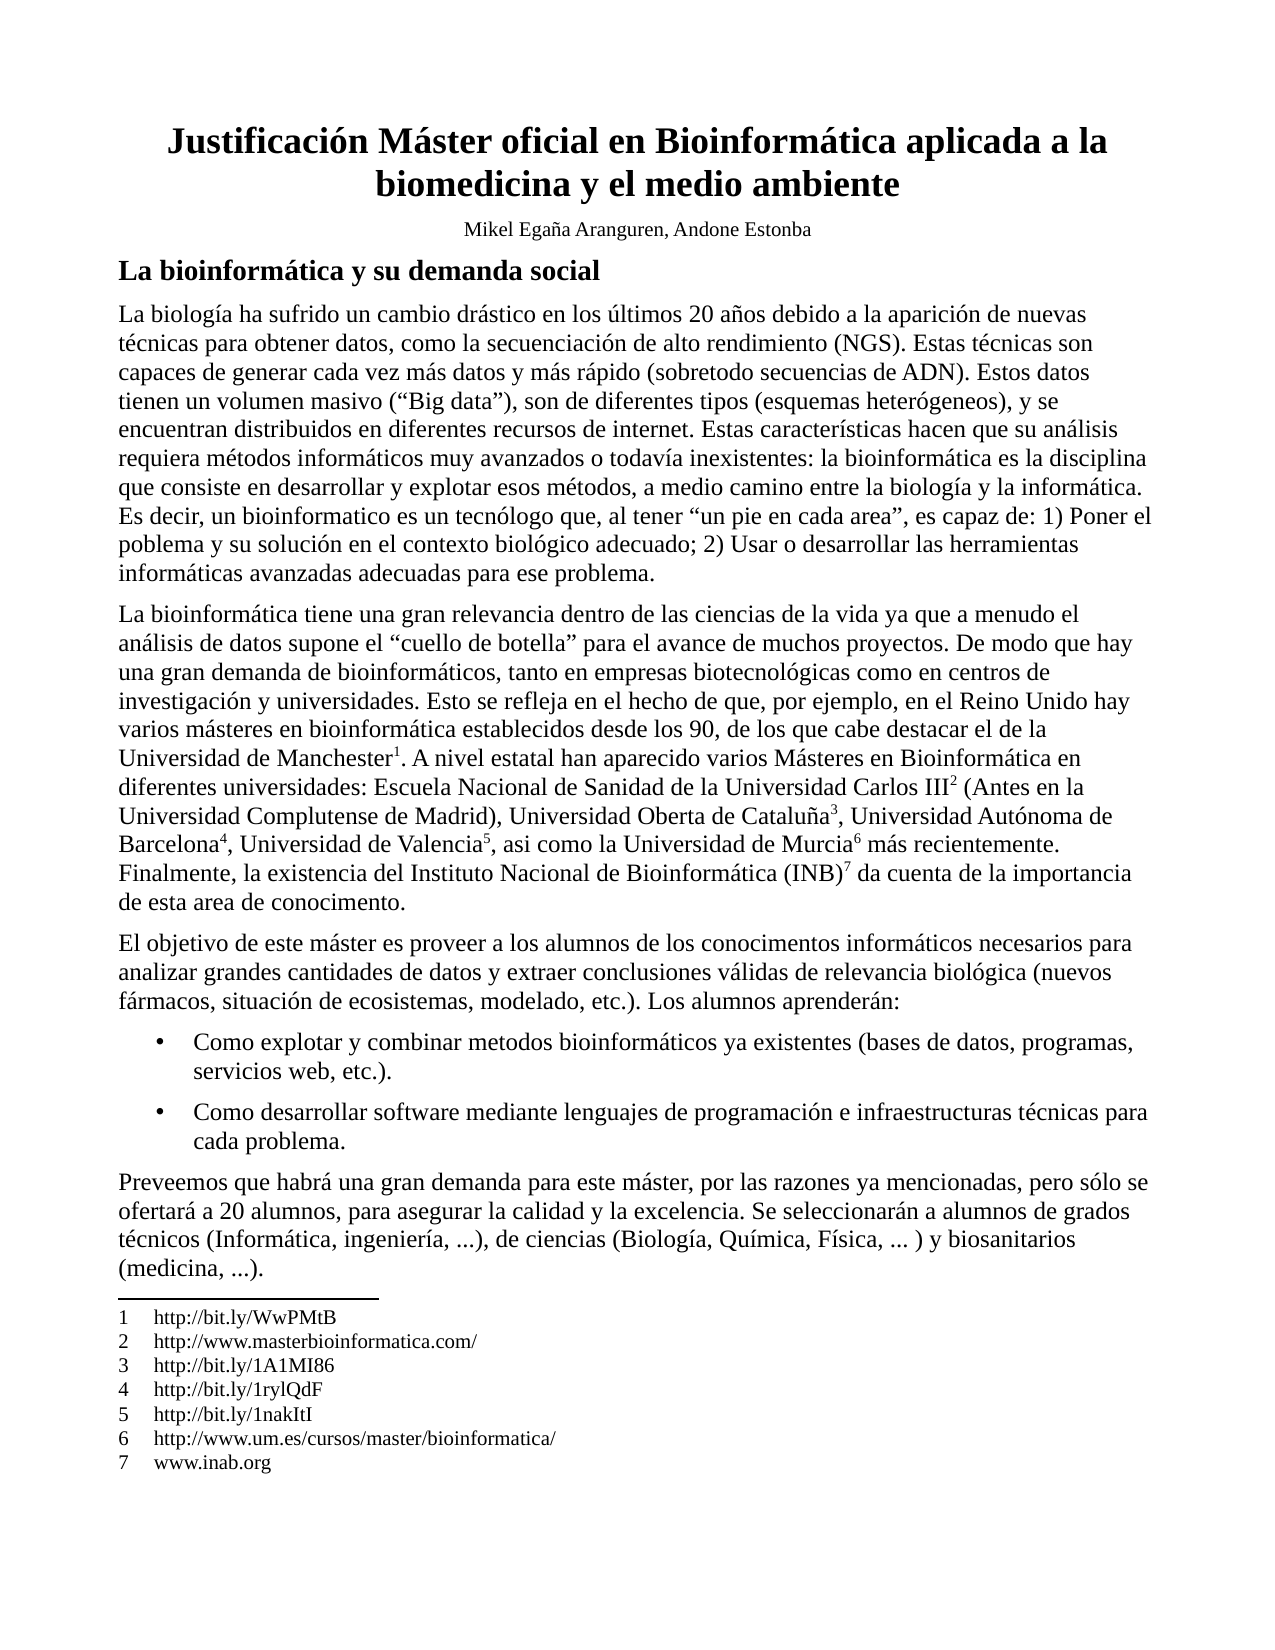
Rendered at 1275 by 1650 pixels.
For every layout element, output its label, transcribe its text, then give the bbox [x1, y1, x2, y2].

text http://www.um.es/cursos/master/bioinformatica/ [118, 1426, 1157, 1449]
text La bioinformática y su demanda social [118, 253, 1157, 287]
text La bioinformática tiene una gran relevancia dentro de las ciencias de la vida ya que a menudo el análisis de datos supone el “cuello de botella” para el avance de muchos proyectos. De modo que hay una gran demanda de bioinformáticos, tanto en empresas biotecnológicas como en centros de investigación y universidades. Esto se refleja en el hecho de que, por ejemplo, en el Reino Unido hay varios másteres en bioinformática establecidos desde los 90, de los que cabe destacar el de la Universidad de Manchester. A nivel estatal han aparecido varios Másteres en Bioinformática en diferentes universidades: Escuela Nacional de Sanidad de la Universidad Carlos III (Antes en la Universidad Complutense de Madrid), Universidad Oberta de Cataluña, Universidad Autónoma de Barcelona, Universidad de Valencia, asi como la Universidad de Murcia más recientemente. Finalmente, la existencia del Instituto Nacional de Bioinformática (INB) da cuenta de la importancia de esta area de conocimento. [118, 599, 1157, 916]
text El objetivo de este máster es proveer a los alumnos de los conocimentos informáticos necesarios para analizar grandes cantidades de datos y extraer conclusiones válidas de relevancia biológica (nuevos fármacos, situación de ecosistemas, modelado, etc.). Los alumnos aprenderán: [118, 928, 1157, 1014]
text http://bit.ly/1nakItI [118, 1401, 1157, 1426]
text http://bit.ly/1A1MI86 [118, 1353, 1157, 1377]
list Como explotar y combinar metodos bioinformáticos ya existentes (bases de datos, programas, servicios web, etc.). [156, 1027, 1157, 1084]
text http://www.masterbioinformatica.com/ [118, 1329, 1157, 1353]
text Preveemos que habrá una gran demanda para este máster, por las razones ya mencionadas, pero sólo se ofertará a 20 alumnos, para asegurar la calidad y la excelencia. Se seleccionarán a alumnos de grados técnicos (Informática, ingeniería, ...), de ciencias (Biología, Química, Física, ... ) y biosanitarios (medicina, ...). [118, 1167, 1157, 1282]
text Justificación Máster oficial en Bioinformática aplicada a la biomedicina y el medio ambiente [118, 118, 1157, 204]
text Mikel Egaña Aranguren, Andone Estonba [118, 217, 1157, 241]
text La biología ha sufrido un cambio drástico en los últimos 20 años debido a la aparición de nuevas técnicas para obtener datos, como la secuenciación de alto rendimiento (NGS). Estas técnicas son capaces de generar cada vez más datos y más rápido (sobretodo secuencias de ADN). Estos datos tienen un volumen masivo (“Big data”), son de diferentes tipos (esquemas heterógeneos), y se encuentran distribuidos en diferentes recursos de internet. Estas características hacen que su análisis requiera métodos informáticos muy avanzados o todavía inexistentes: la bioinformática es la disciplina que consiste en desarrollar y explotar esos métodos, a medio camino entre la biología y la informática. Es decir, un bioinformatico es un tecnólogo que, al tener “un pie en cada area”, es capaz de: 1) Poner el poblema y su solución en el contexto biológico adecuado; 2) Usar o desarrollar las herramientas informáticas avanzadas adecuadas para ese problema. [118, 299, 1157, 587]
text http://bit.ly/WwPMtB [118, 1305, 1157, 1329]
list Como desarrollar software mediante lenguajes de programación e infraestructuras técnicas para cada problema. [156, 1097, 1157, 1154]
text www.inab.org [118, 1449, 1157, 1474]
text http://bit.ly/1rylQdF [118, 1377, 1157, 1401]
